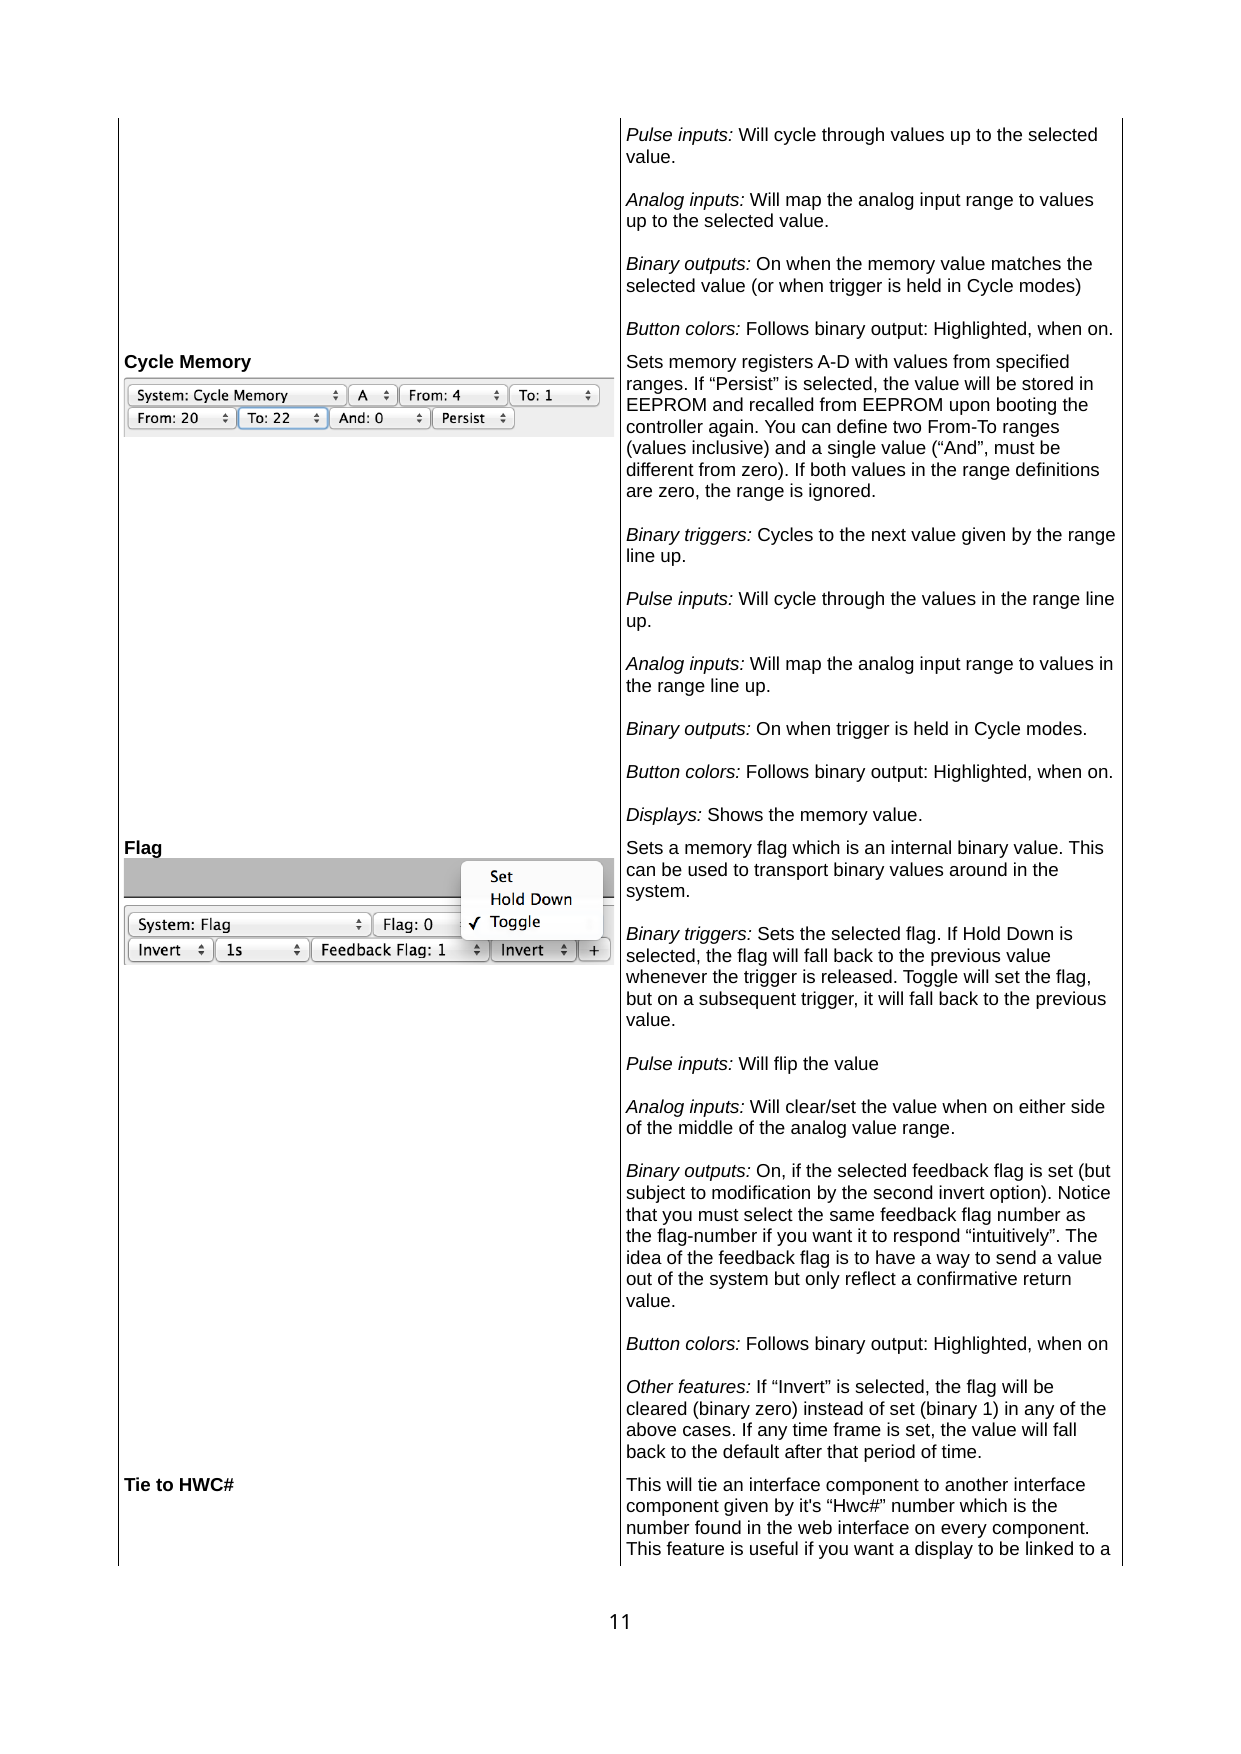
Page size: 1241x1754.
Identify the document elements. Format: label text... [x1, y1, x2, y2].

table_cell Cycle Memory [119, 345, 620, 372]
table_cell Tie to HWC# [119, 1468, 620, 1566]
picture [123, 372, 615, 437]
table_cell Sets memory registers A-D with values from specified ranges. If “Persist” is selected, the value will be stored in EEPROM and recalled from EEPROM upon booting the controller again. You can define two From-To ranges (values inclusive) and a single value (“And”, must be different from zero). If both values in the range definitions are zero, the range is ignored. Binary triggers: Cycles to the next value given by the range line up. Pulse inputs: Will cycle through the values in the range line up. Analog inputs: Will map the analog input range to values in the range line up. Binary outputs: On when trigger is held in Cycle modes. Button colors: Follows binary output: Highlighted, when on. Displays: Shows the memory value. [621, 345, 1122, 831]
table_cell Flag [119, 831, 620, 1468]
table_cell Pulse inputs: Will cycle through values up to the selected value. Analog inputs: Will map the analog input range to values up to the selected value. Binary outputs: On when the memory value matches the selected value (or when trigger is held in Cycle modes) Button colors: Follows binary output: Highlighted, when on. [621, 118, 1122, 345]
table_cell [119, 373, 620, 831]
table_cell This will tie an interface component to another interface component given by it's “Hwc#” number which is the number found in the web interface on every component. This feature is useful if you want a display to be linked to a [621, 1468, 1122, 1566]
table_cell Sets a memory flag which is an internal binary value. This can be used to transport binary values around in the system. Binary triggers: Sets the selected flag. If Hold Down is selected, the flag will fall back to the previous value whenever the trigger is released. Toggle will set the flag, but on a subsequent trigger, it will fall back to the previous value. Pulse inputs: Will flip the value Analog inputs: Will clear/set the value when on either side of the middle of the analog value range. Binary outputs: On, if the selected feedback flag is set (but subject to modification by the second invert option). Notice that you must select the same feedback flag number as the flag-number if you want it to respond “intuitively”. The idea of the feedback flag is to have a way to send a value out of the system but only reflect a confirmative return value. Button colors: Follows binary output: Highlighted, when on Other features: If “Invert” is selected, the flag will be cleared (binary zero) instead of set (binary 1) in any of the above cases. If any time frame is set, the value will fall back to the default after that period of time. [621, 831, 1122, 1468]
table_cell [119, 118, 620, 345]
picture [123, 858, 615, 965]
